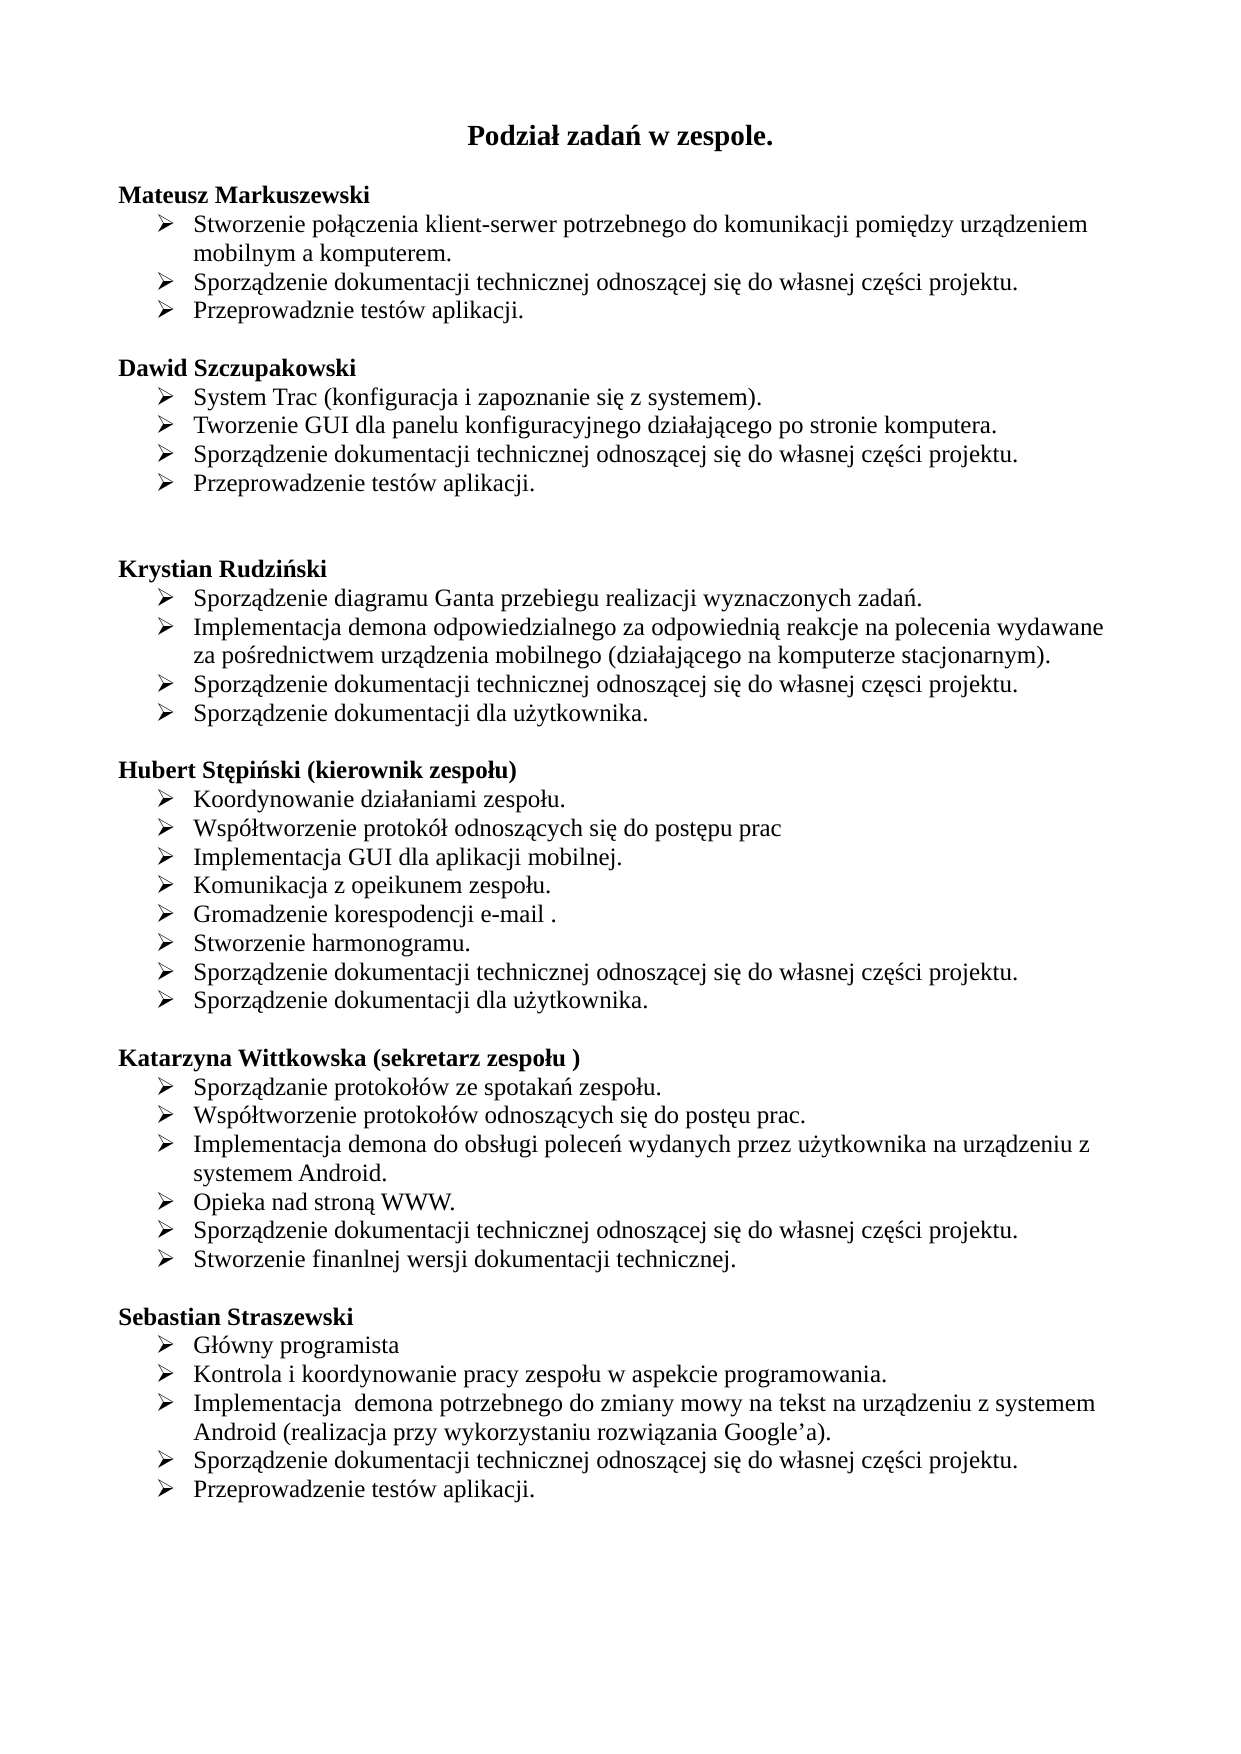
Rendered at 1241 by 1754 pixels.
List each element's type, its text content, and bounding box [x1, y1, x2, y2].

list Sporządzenie diagramu Ganta przebiegu realizacji wyznaczonych zadań. [156, 583, 1122, 612]
list Sporządzenie dokumentacji technicznej odnoszącej się do własnej części projektu. [156, 267, 1122, 295]
text Sebastian Straszewski [118, 1302, 1122, 1330]
list Główny programista [156, 1330, 1122, 1359]
list Koordynowanie działaniami zespołu. [156, 784, 1122, 813]
list System Trac (konfiguracja i zapoznanie się z systemem). [156, 382, 1122, 410]
list Stworzenie harmonogramu. [156, 928, 1122, 957]
list Implementacja demona potrzebnego do zmiany mowy na tekst na urządzeniu z systemem Android (realizacja przy wykorzystaniu rozwiązania Google’a). [156, 1388, 1122, 1445]
list Opieka nad stroną WWW. [156, 1187, 1122, 1215]
list Sporządzenie dokumentacji technicznej odnoszącej się do własnej części projektu. [156, 957, 1122, 985]
list Współtworzenie protokół odnoszących się do postępu prac [156, 813, 1122, 842]
list Przeprowadzenie testów aplikacji. [156, 468, 1122, 497]
list Sporządzenie dokumentacji dla użytkownika. [156, 698, 1122, 727]
list Implementacja demona odpowiedzialnego za odpowiednią reakcje na polecenia wydawane za pośrednictwem urządzenia mobilnego (działającego na komputerze stacjonarnym). [156, 612, 1122, 669]
list Kontrola i koordynowanie pracy zespołu w aspekcie programowania. [156, 1359, 1122, 1388]
list Sporządzenie dokumentacji technicznej odnoszącej się do własnej częsci projektu. [156, 669, 1122, 698]
list Sporządzanie protokołów ze spotakań zespołu. [156, 1072, 1122, 1100]
list Przeprowadzenie testów aplikacji. [156, 1474, 1122, 1503]
text Dawid Szczupakowski [118, 353, 1122, 382]
list Sporządzenie dokumentacji dla użytkownika. [156, 985, 1122, 1014]
text Mateusz Markuszewski [118, 180, 1122, 209]
list Stworzenie połączenia klient-serwer potrzebnego do komunikacji pomiędzy urządzeniem mobilnym a komputerem. [156, 209, 1122, 267]
text Krystian Rudziński [118, 554, 1122, 583]
list Sporządzenie dokumentacji technicznej odnoszącej się do własnej części projektu. [156, 1215, 1122, 1244]
text Hubert Stępiński (kierownik zespołu) [118, 755, 1122, 784]
text Podział zadań w zespole. [118, 118, 1122, 152]
list Tworzenie GUI dla panelu konfiguracyjnego działającego po stronie komputera. [156, 410, 1122, 439]
list Stworzenie finanlnej wersji dokumentacji technicznej. [156, 1244, 1122, 1273]
list Implementacja demona do obsługi poleceń wydanych przez użytkownika na urządzeniu z systemem Android. [156, 1129, 1122, 1187]
list Sporządzenie dokumentacji technicznej odnoszącej się do własnej części projektu. [156, 1445, 1122, 1474]
text Katarzyna Wittkowska (sekretarz zespołu ) [118, 1043, 1122, 1072]
list Gromadzenie korespodencji e-mail . [156, 899, 1122, 928]
list Sporządzenie dokumentacji technicznej odnoszącej się do własnej części projektu. [156, 439, 1122, 468]
list Komunikacja z opeikunem zespołu. [156, 870, 1122, 899]
list Przeprowadznie testów aplikacji. [156, 295, 1122, 324]
list Implementacja GUI dla aplikacji mobilnej. [156, 842, 1122, 870]
list Współtworzenie protokołów odnoszących się do postęu prac. [156, 1100, 1122, 1129]
